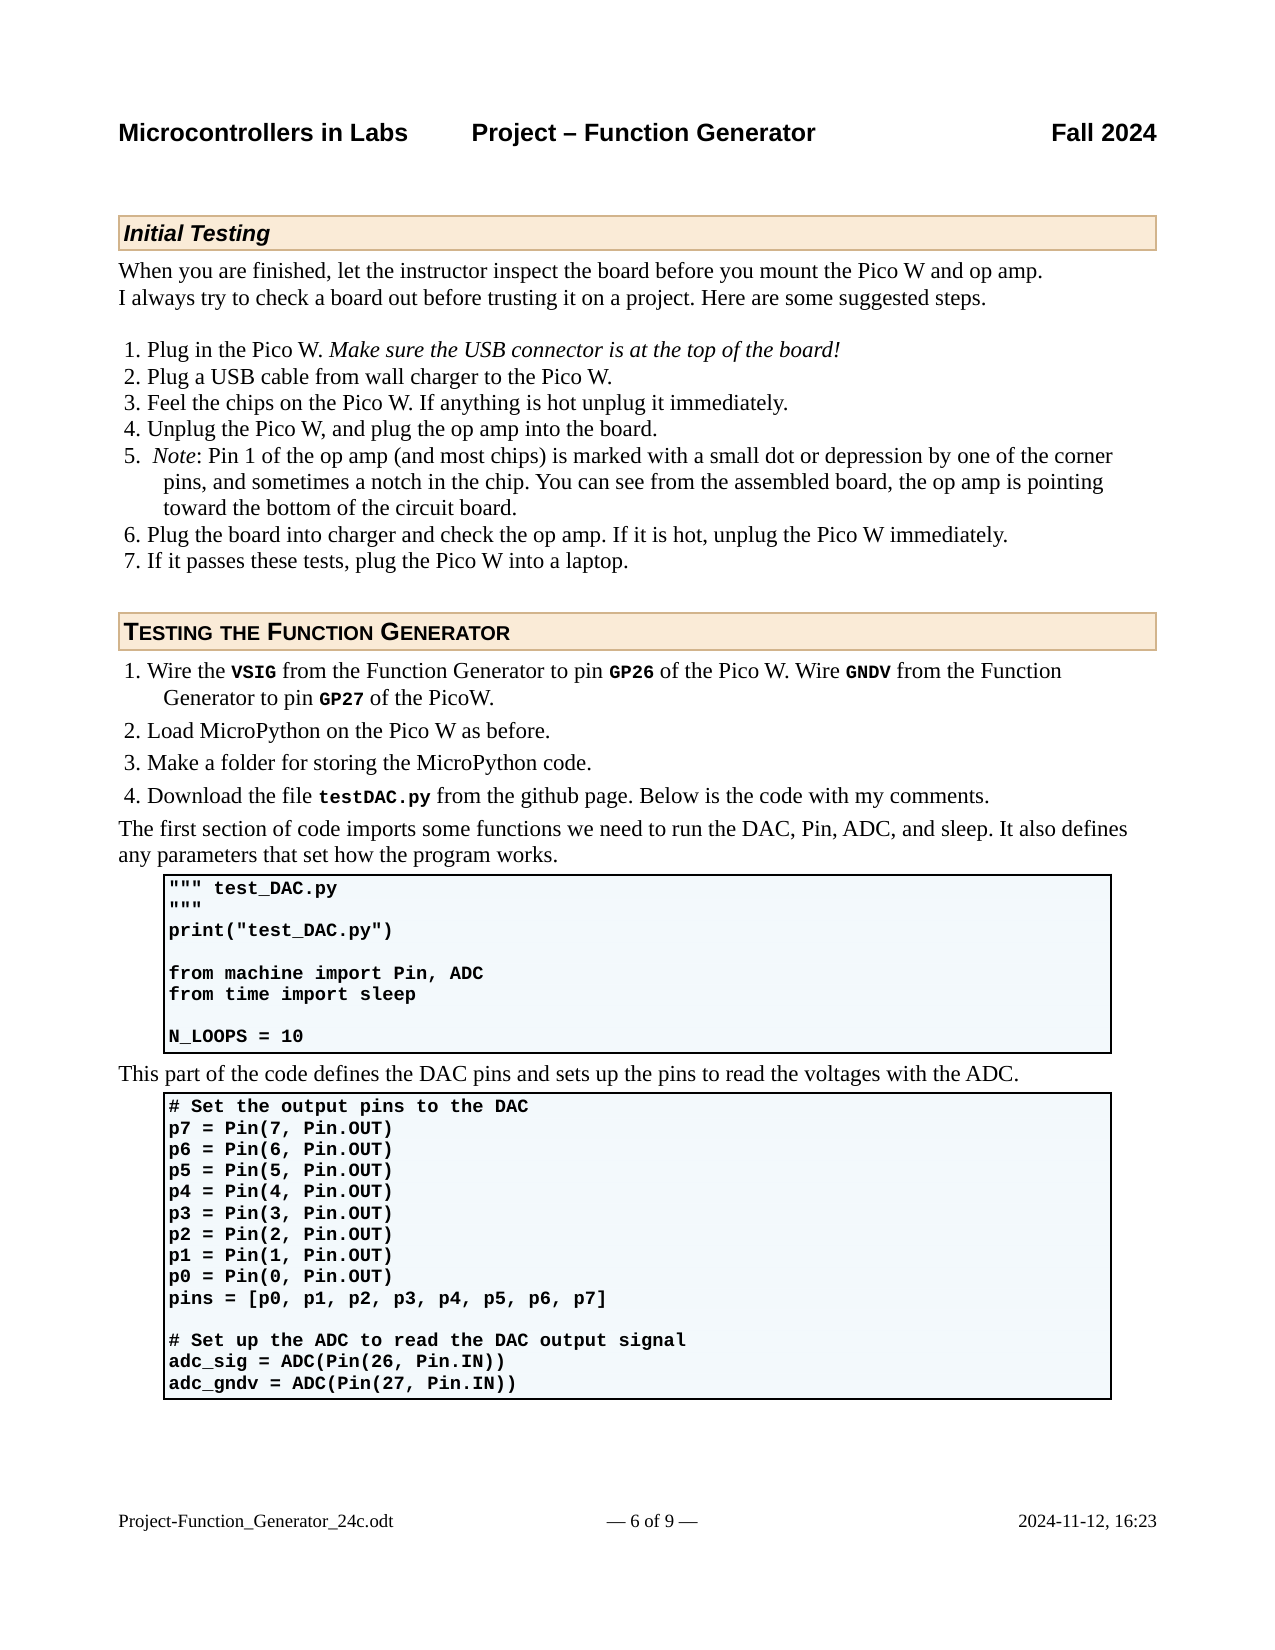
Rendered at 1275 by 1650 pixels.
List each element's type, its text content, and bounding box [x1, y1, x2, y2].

text pins = [p0, p1, p2, p3, p4, p5, p6, p7] [165, 1283, 1110, 1304]
text p6 = Pin(6, Pin.OUT) [165, 1134, 1110, 1156]
text from time import sleep [165, 980, 1110, 1000]
text p4 = Pin(4, Pin.OUT) [165, 1177, 1110, 1198]
subtitle Testing the Function Generator [120, 614, 1155, 649]
text When you are finished, let the instructor inspect the board before you mount the Pico W and op amp. [118, 257, 1157, 284]
text adc_sig = ADC(Pin(26, Pin.IN)) [165, 1347, 1110, 1368]
list If it passes these tests, plug the Pico W into a laptop. [118, 547, 1157, 573]
list Feel the chips on the Pico W. If anything is hot unplug it immediately. [118, 389, 1157, 415]
text # Set the output pins to the DAC [165, 1094, 1110, 1113]
text This part of the code defines the DAC pins and sets up the pins to read the voltages with the ADC. [118, 1060, 1157, 1086]
text p7 = Pin(7, Pin.OUT) [165, 1113, 1110, 1134]
subtitle Initial Testing [120, 217, 1155, 249]
text adc_gndv = ADC(Pin(27, Pin.IN)) [165, 1368, 1110, 1398]
list Note: Pin 1 of the op amp (and most chips) is marked with a small dot or depression by one of the corner pins, and sometimes a notch in the chip. You can see from the assembled board, the op amp is pointing toward the bottom of the circuit board. [118, 442, 1157, 521]
text p5 = Pin(5, Pin.OUT) [165, 1156, 1110, 1177]
text from machine import Pin, ADC [165, 958, 1110, 980]
text p1 = Pin(1, Pin.OUT) [165, 1241, 1110, 1262]
text N_LOOPS = 10 [165, 1022, 1110, 1052]
text print("test_DAC.py") [165, 916, 1110, 937]
text p0 = Pin(0, Pin.OUT) [165, 1262, 1110, 1283]
list Wire the VSIG from the Function Generator to pin GP26 of the Pico W. Wire GNDV from the Function Generator to pin GP27 of the PicoW. [118, 657, 1157, 711]
list Plug the board into charger and check the op amp. If it is hot, unplug the Pico W immediately. [118, 521, 1157, 547]
text I always try to check a board out before trusting it on a project. Here are some suggested steps. [118, 284, 1157, 310]
list Download the file testDAC.py from the github page. Below is the code with my comments. [118, 782, 1157, 809]
text p2 = Pin(2, Pin.OUT) [165, 1219, 1110, 1241]
list Plug a USB cable from wall charger to the Pico W. [118, 363, 1157, 389]
text """ test_DAC.py [165, 876, 1110, 895]
list Unplug the Pico W, and plug the op amp into the board. [118, 415, 1157, 442]
text # Set up the ADC to read the DAC output signal [165, 1326, 1110, 1347]
text The first section of code imports some functions we need to run the DAC, Pin, ADC, and sleep. It also defines any parameters that set how the program works. [118, 815, 1157, 867]
text p3 = Pin(3, Pin.OUT) [165, 1198, 1110, 1219]
text """ [165, 895, 1110, 916]
list Make a folder for storing the MicroPython code. [118, 749, 1157, 776]
list Plug in the Pico W. Make sure the USB connector is at the top of the board! [118, 336, 1157, 363]
list Load MicroPython on the Pico W as before. [118, 717, 1157, 743]
